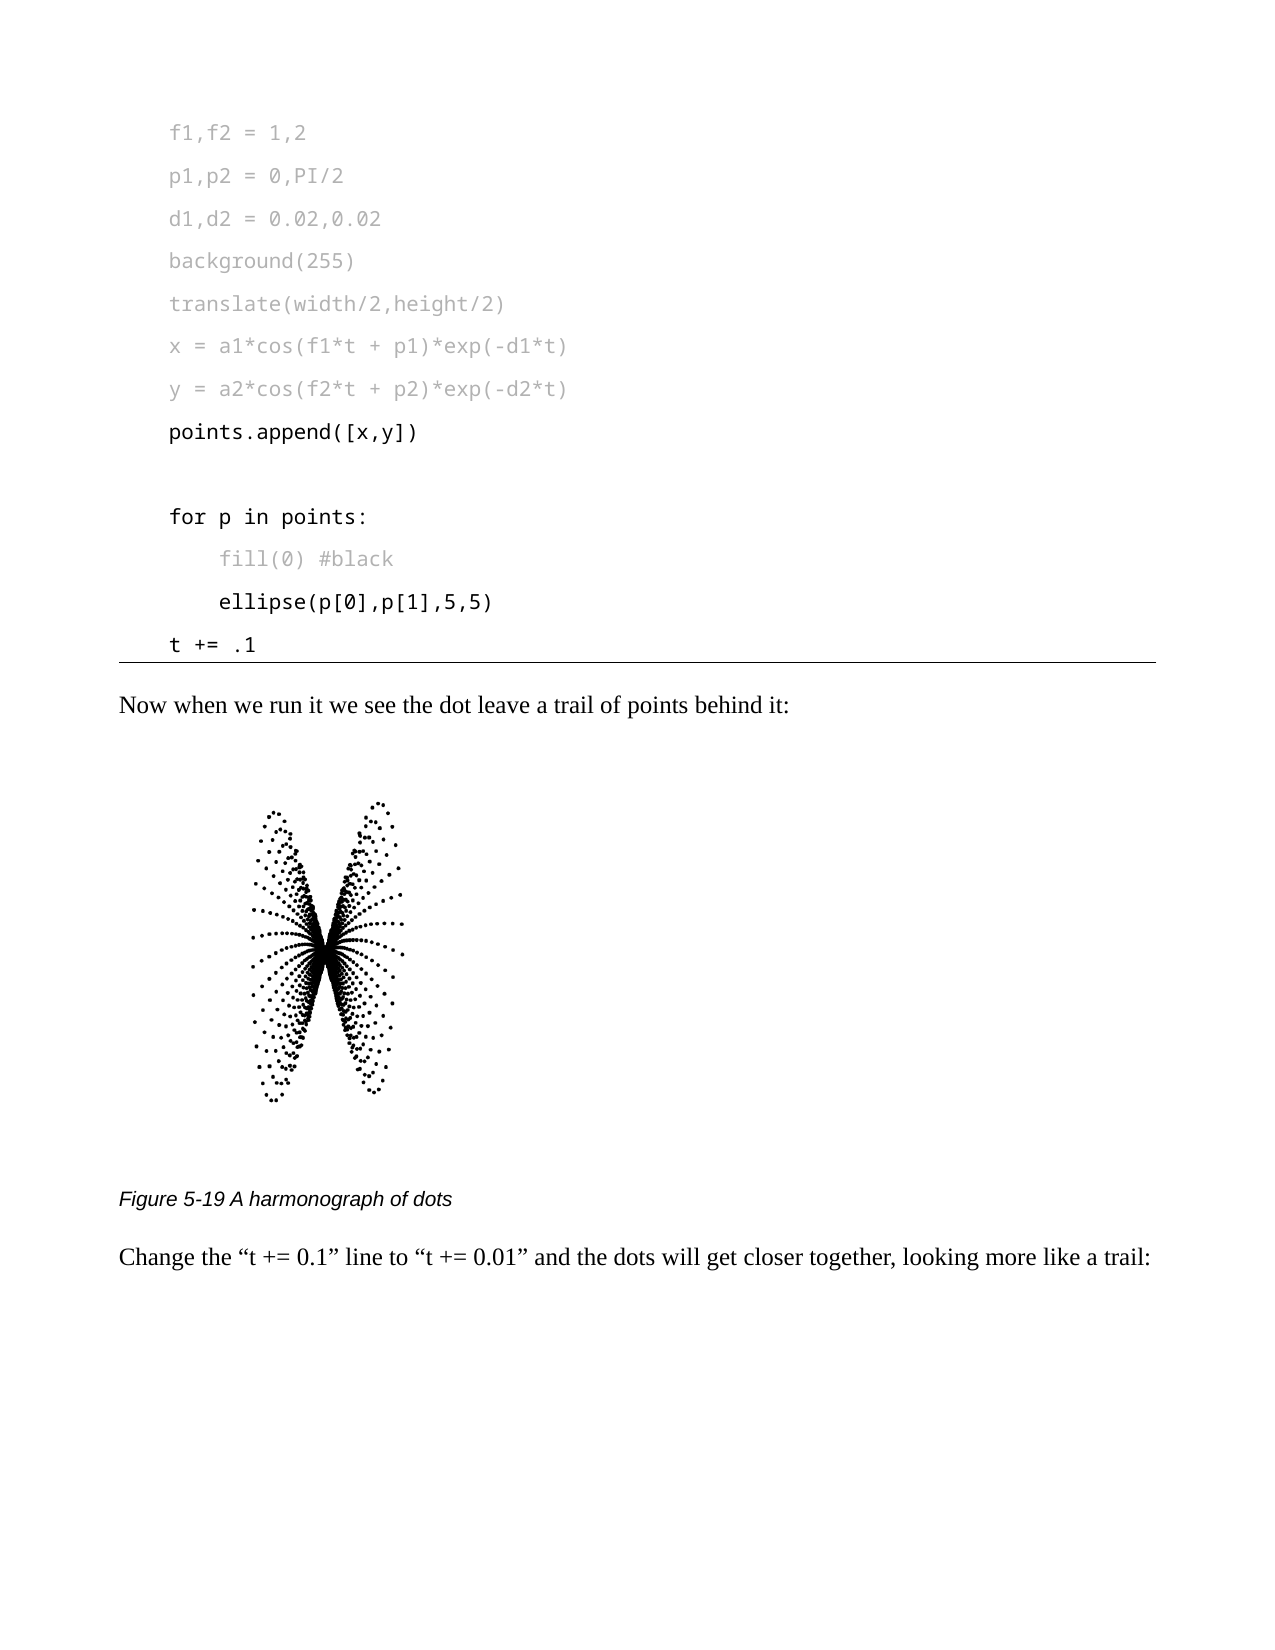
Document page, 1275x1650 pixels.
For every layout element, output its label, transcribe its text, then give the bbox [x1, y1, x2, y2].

text translate(width/2,height/2) [118, 289, 1156, 317]
text for p in points: [118, 502, 1156, 530]
text f1,f2 = 1,2 [118, 118, 1156, 147]
text y = a2*cos(f2*t + p2)*exp(-d2*t) [118, 374, 1156, 403]
text Change the “t += 0.1” line to “t += 0.01” and the dots will get closer together, looking more like a trail: [118, 1242, 1156, 1271]
text t += .1 [118, 630, 1156, 663]
text Figure 5-19 A harmonograph of dots [118, 1187, 1156, 1211]
text fill(0) #black [118, 544, 1156, 573]
text points.append([x,y]) [118, 417, 1156, 445]
text x = a1*cos(f1*t + p1)*exp(-d1*t) [118, 332, 1156, 360]
text background(255) [118, 246, 1156, 275]
text d1,d2 = 0.02,0.02 [118, 204, 1156, 232]
picture [118, 733, 541, 1161]
text p1,p2 = 0,PI/2 [118, 161, 1156, 189]
text Now when we run it we see the dot leave a trail of points behind it: [118, 690, 1156, 719]
text ellipse(p[0],p[1],5,5) [118, 587, 1156, 616]
